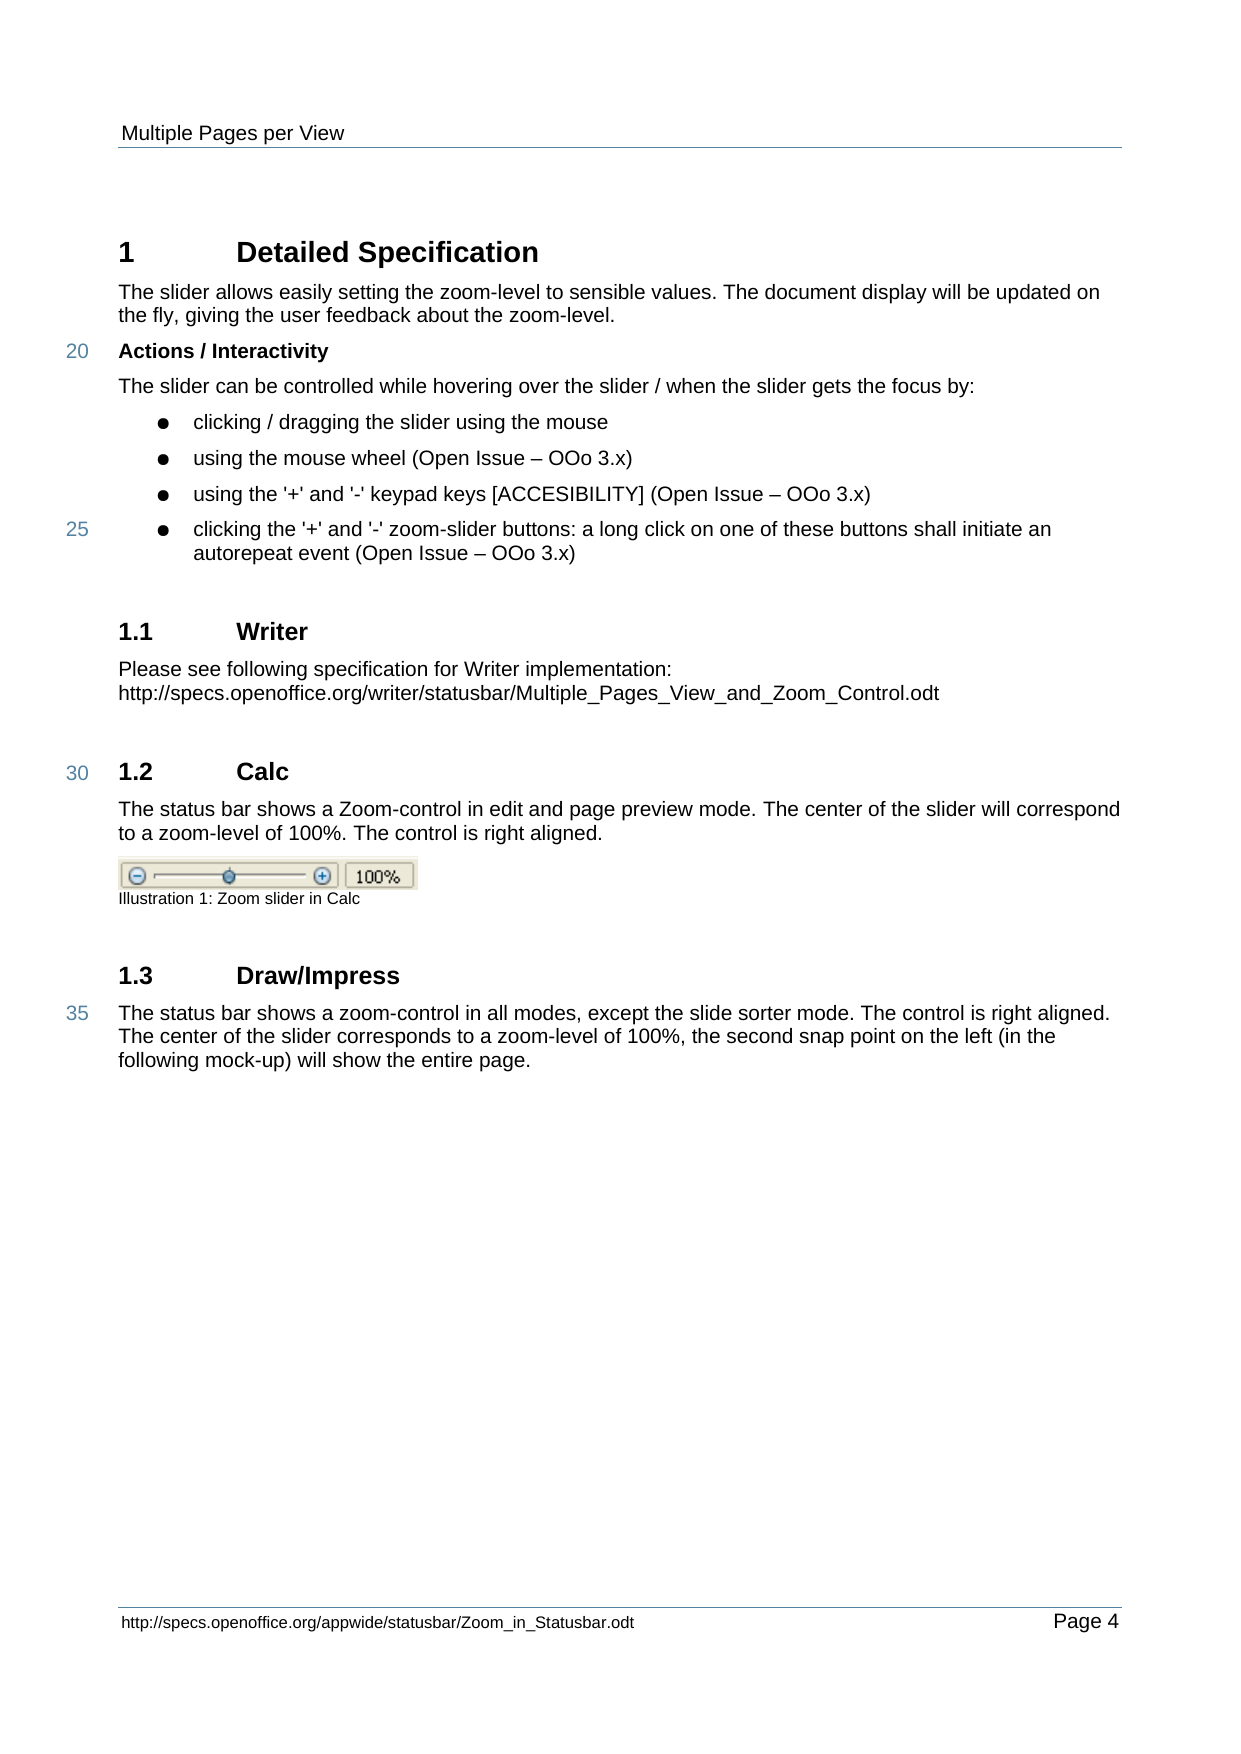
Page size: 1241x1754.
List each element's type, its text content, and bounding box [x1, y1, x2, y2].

text The slider can be controlled while hovering over the slider / when the slider gets the focus by: [118, 375, 1122, 398]
picture [118, 856, 419, 890]
subtitle Detailed Specification [118, 236, 1122, 268]
text Actions / Interactivity [118, 339, 1122, 362]
list clicking the '+' and '-' zoom-slider buttons: a long click on one of these buttons shall initiate an autorepeat event (Open Issue – OOo 3.x) [156, 518, 1122, 564]
subtitle Calc [118, 758, 1122, 786]
list clicking / dragging the slider using the mouse [156, 411, 1122, 434]
text The status bar shows a zoom-control in all modes, except the slide sorter mode. The control is right aligned. The center of the slider corresponds to a zoom-level of 100%, the second snap point on the left (in the following mock-up) will show the entire page. [118, 1002, 1122, 1071]
list using the mouse wheel (Open Issue – OOo 3.x) [156, 446, 1122, 469]
subtitle Writer [118, 618, 1122, 646]
text Please see following specification for Writer implementation: http://specs.openoffice.org/writer/statusbar/Multiple_Pages_View_and_Zoom_Control.odt [118, 658, 1122, 704]
text The status bar shows a Zoom-control in edit and page preview mode. The center of the slider will correspond to a zoom-level of 100%. The control is right aligned. [118, 798, 1122, 844]
list using the '+' and '-' keypad keys [ACCESIBILITY] (Open Issue – OOo 3.x) [156, 482, 1122, 505]
text The slider allows easily setting the zoom-level to sensible values. The document display will be updated on the fly, giving the user feedback about the zoom-level. [118, 280, 1122, 327]
subtitle Draw/Impress [118, 962, 1122, 990]
text Illustration 1: Zoom slider in Calc [118, 890, 418, 908]
